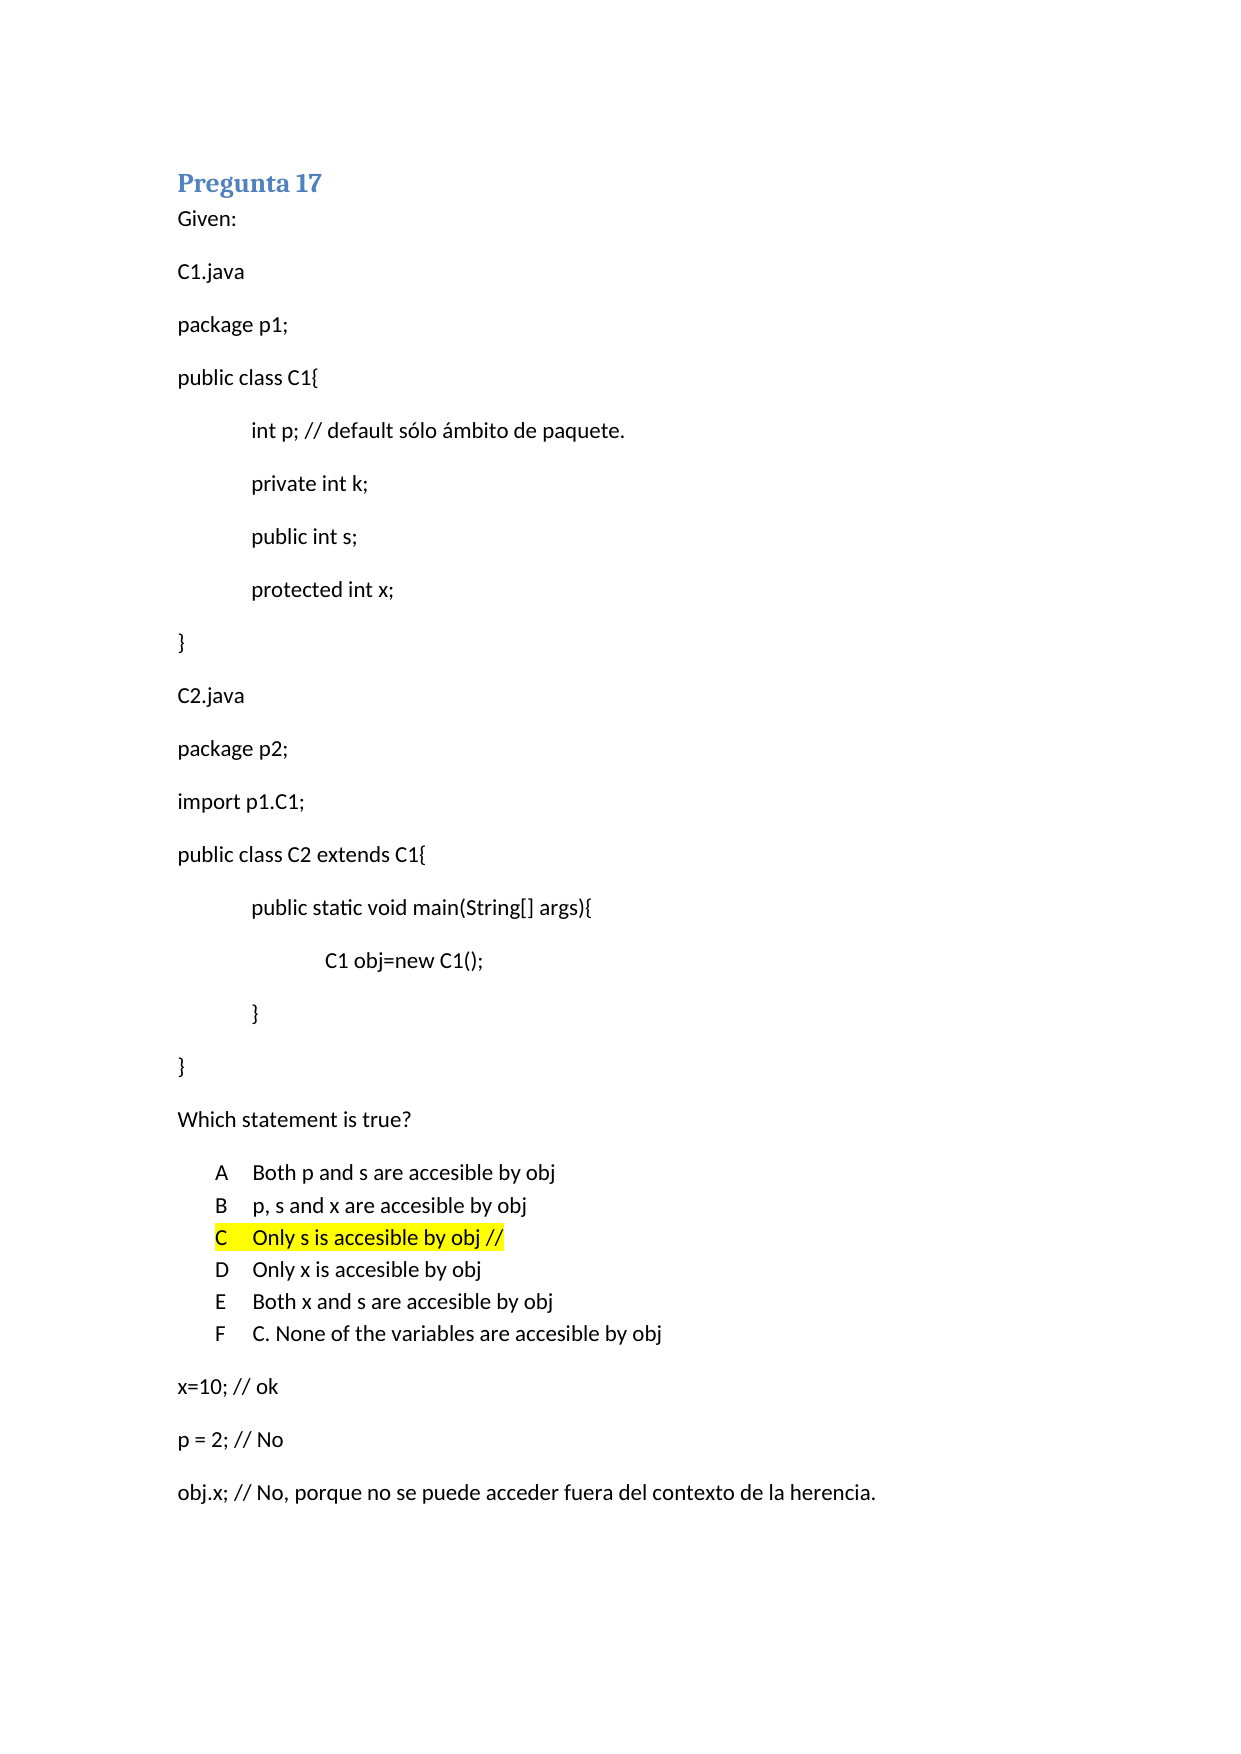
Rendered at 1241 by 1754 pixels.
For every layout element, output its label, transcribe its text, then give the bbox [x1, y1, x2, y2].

text public class C2 extends C1{ [177, 840, 1063, 868]
text p = 2; // No [177, 1426, 1063, 1453]
text package p1; [177, 310, 1063, 338]
text protected int x; [177, 575, 1063, 603]
text Which statement is true? [177, 1106, 1063, 1133]
text C1.java [177, 257, 1063, 285]
text } [177, 999, 1063, 1027]
text public static void main(String[] args){ [177, 893, 1063, 921]
text } [177, 1052, 1063, 1081]
text import p1.C1; [177, 787, 1063, 815]
subtitle Pregunta 17 [177, 168, 1063, 199]
text } [177, 628, 1063, 656]
text obj.x; // No, porque no se puede acceder fuera del contexto de la herencia. [177, 1478, 1063, 1507]
text C2.java [177, 681, 1063, 709]
list Only x is accesible by obj [215, 1255, 1063, 1283]
list C. None of the variables are accesible by obj [215, 1319, 1063, 1347]
text private int k; [177, 469, 1063, 497]
text x=10; // ok [177, 1372, 1063, 1401]
text public class C1{ [177, 363, 1063, 391]
text C1 obj=new C1(); [177, 946, 1063, 974]
list Both x and s are accesible by obj [215, 1287, 1063, 1315]
list p, s and x are accesible by obj [215, 1191, 1063, 1219]
text Given: [177, 204, 1063, 232]
text int p; // default sólo ámbito de paquete. [177, 416, 1063, 444]
list Only s is accesible by obj // [215, 1223, 1063, 1251]
list Both p and s are accesible by obj [215, 1158, 1063, 1187]
text package p2; [177, 734, 1063, 762]
text public int s; [177, 522, 1063, 550]
